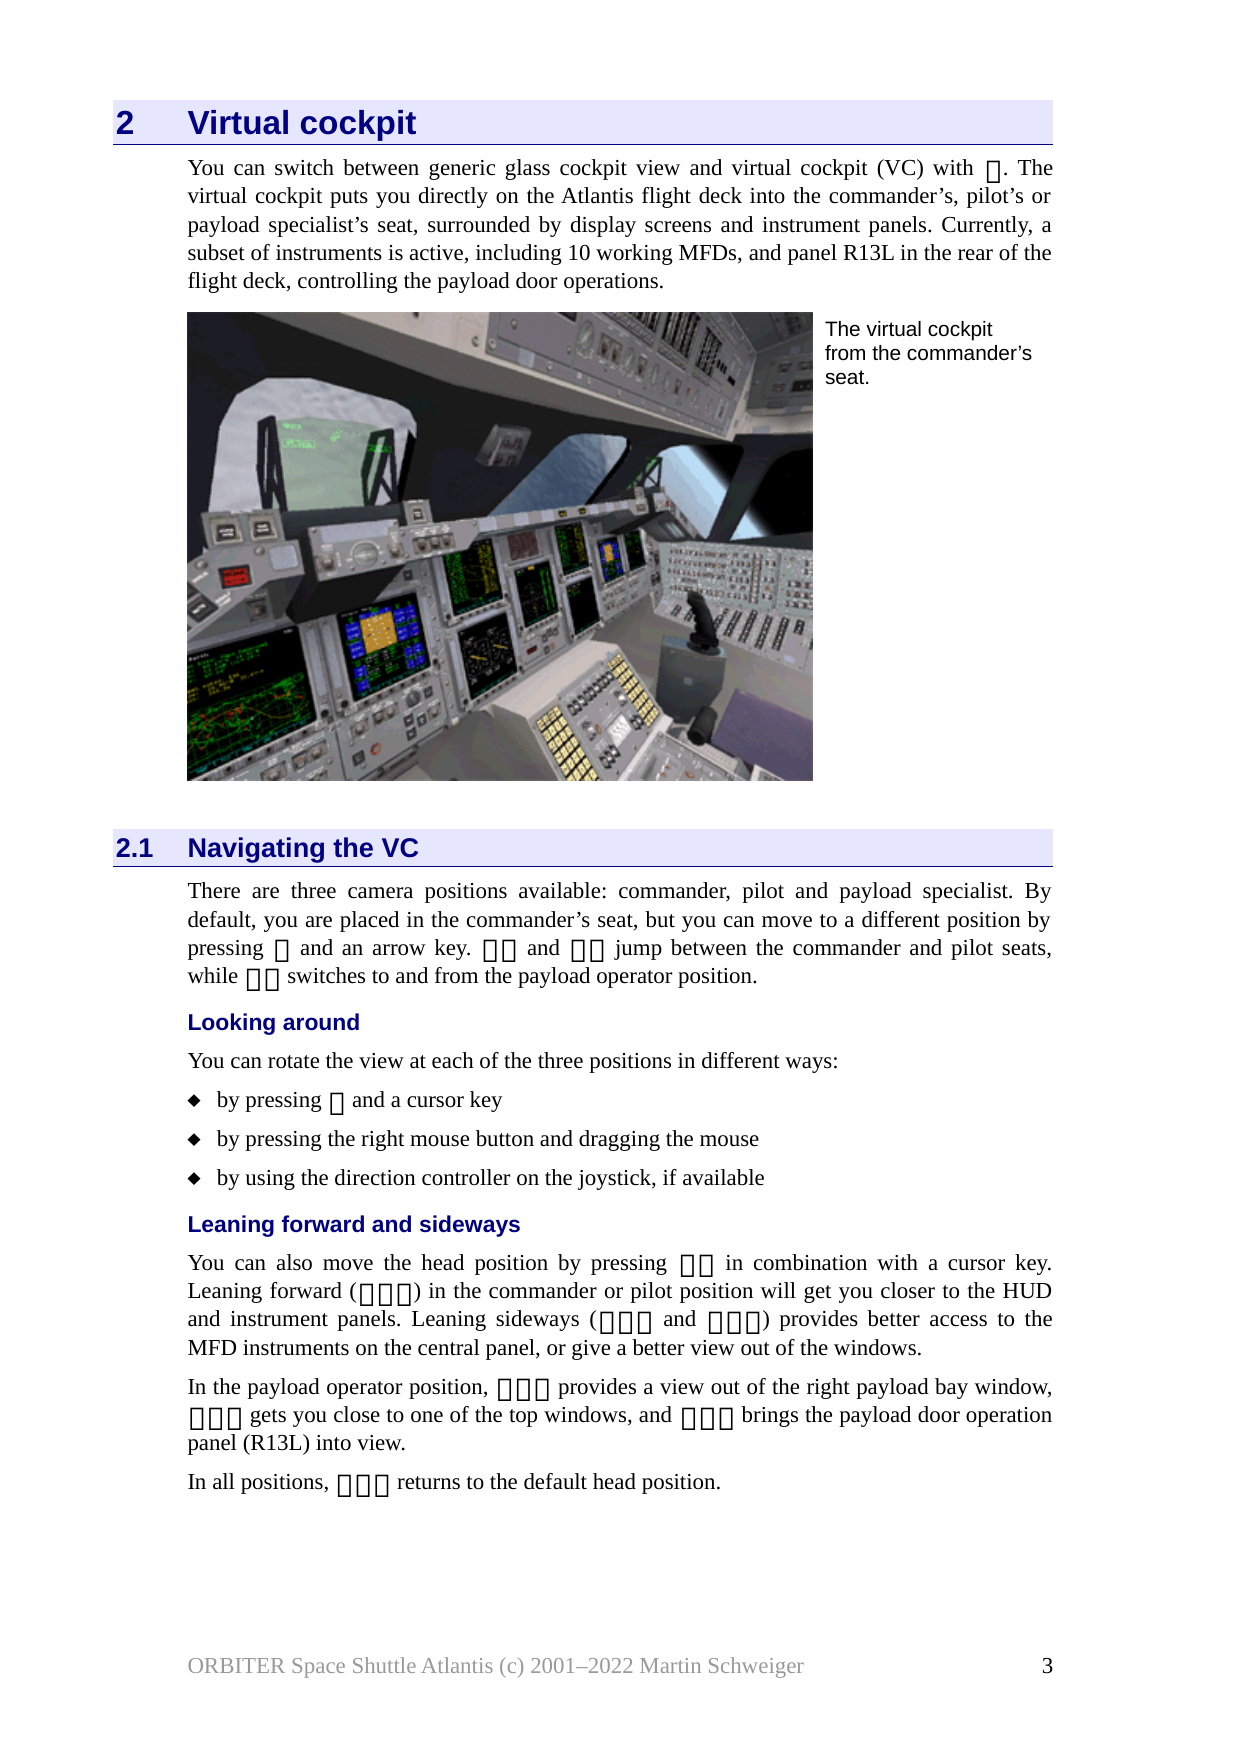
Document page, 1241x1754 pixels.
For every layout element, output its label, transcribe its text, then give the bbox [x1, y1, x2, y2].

subtitle Navigating the VC [113, 829, 1053, 866]
text You can rotate the view at each of the three positions in different ways: [187, 1046, 1053, 1074]
picture [187, 312, 813, 781]
text You can switch between generic glass cockpit view and virtual cockpit (VC) with . The virtual cockpit puts you directly on the Atlantis flight deck into the commander’s, pilot’s or payload specialist’s seat, surrounded by display screens and instrument panels. Currently, a subset of instruments is active, including 10 working MFDs, and panel R13L in the rear of the flight deck, controlling the payload door operations. [187, 153, 1053, 294]
subtitle Looking around [187, 1009, 1053, 1035]
text There are three camera positions available: commander, pilot and payload specialist. By default, you are placed in the commander’s seat, but you can move to a different position by pressing  and an arrow key.  and  jump between the commander and pilot seats, while  switches to and from the payload operator position. [187, 876, 1053, 989]
text You can also move the head position by pressing  in combination with a cursor key. Leaning forward () in the commander or pilot position will get you closer to the HUD and instrument panels. Leaning sideways ( and ) provides better access to the MFD instruments on the central panel, or give a better view out of the windows. [187, 1247, 1053, 1361]
text In the payload operator position,  provides a view out of the right payload bay window,  gets you close to one of the top windows, and  brings the payload door operation panel (R13L) into view. [187, 1371, 1053, 1456]
list by using the direction controller on the joystick, if available [187, 1163, 1053, 1191]
list by pressing  and a cursor key [187, 1085, 1053, 1113]
subtitle Leaning forward and sideways [187, 1211, 1053, 1237]
list by pressing the right mouse button and dragging the mouse [187, 1124, 1053, 1152]
subtitle Virtual cockpit [113, 100, 1053, 144]
text In all positions,  returns to the default head position. [187, 1467, 1053, 1495]
